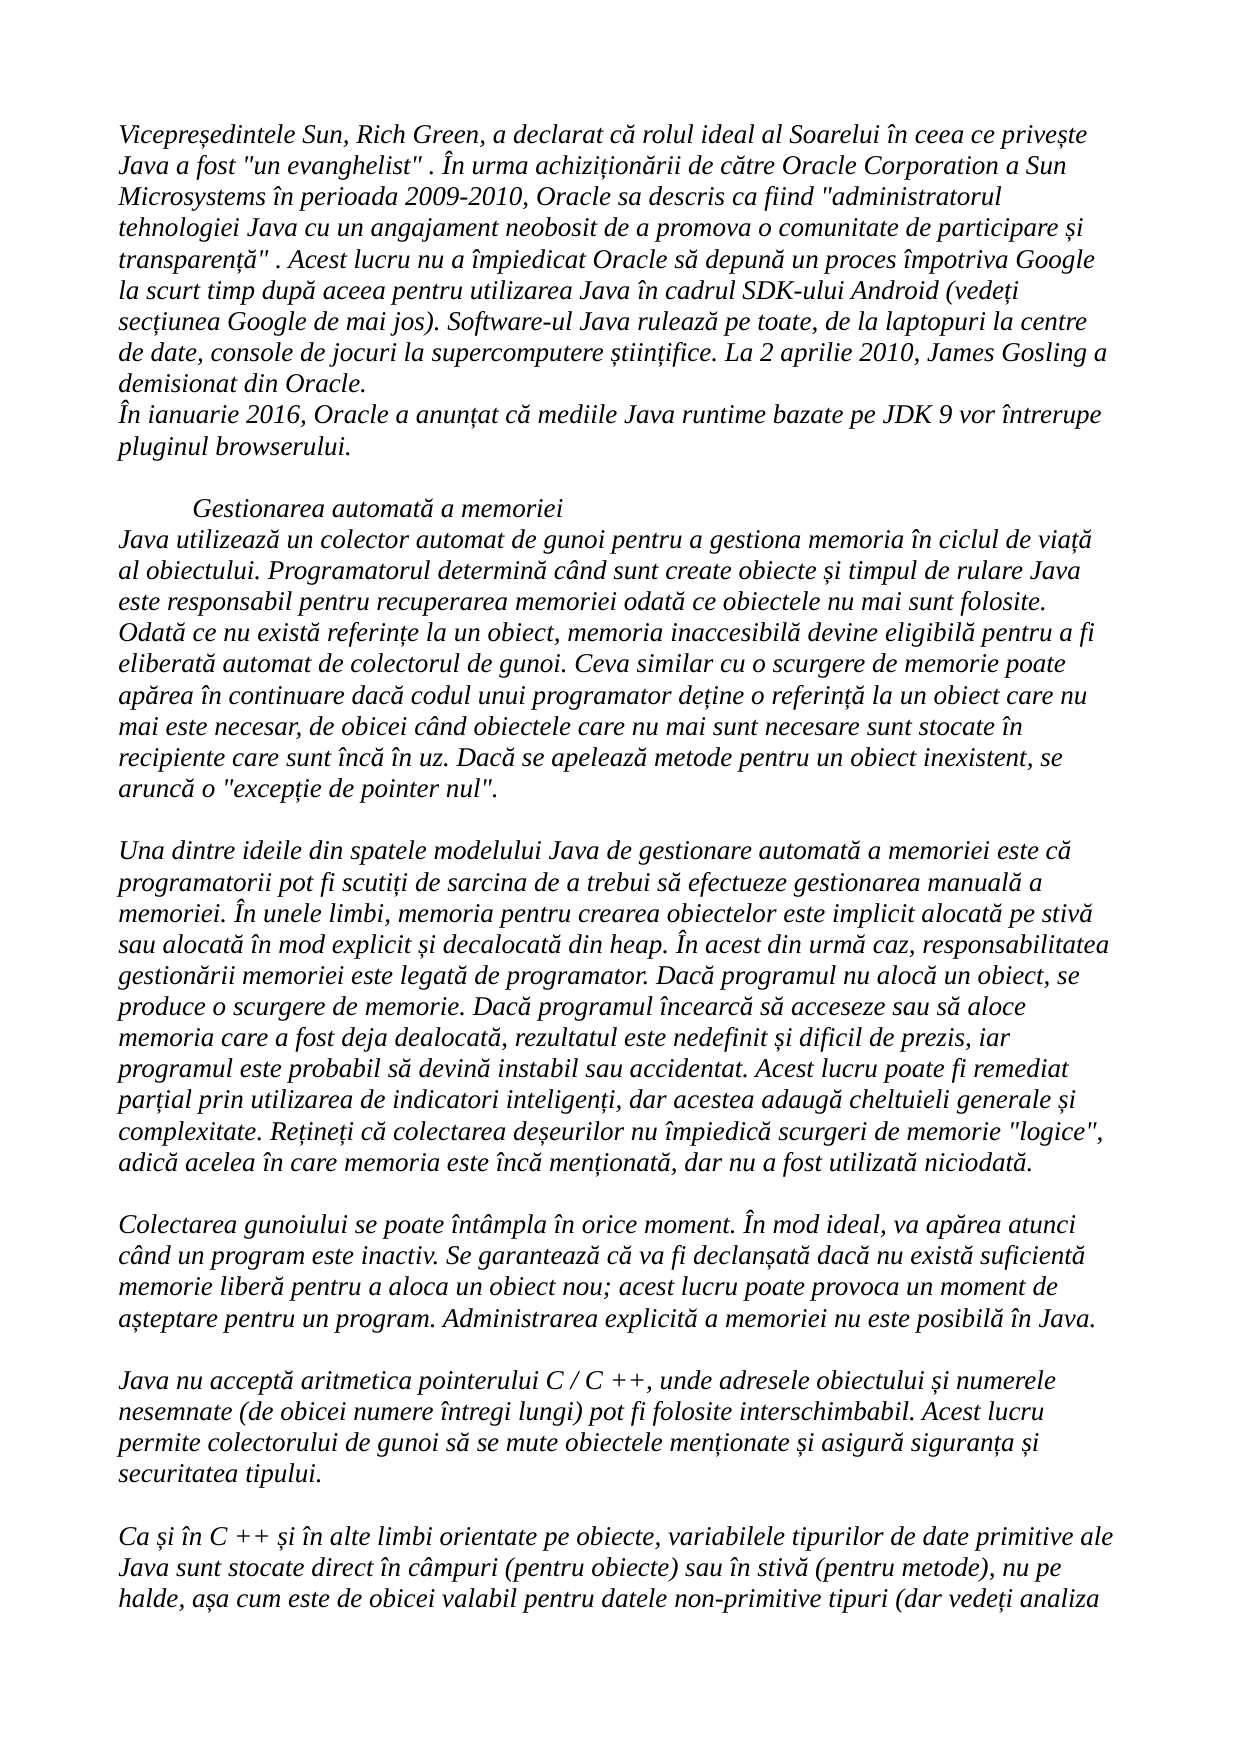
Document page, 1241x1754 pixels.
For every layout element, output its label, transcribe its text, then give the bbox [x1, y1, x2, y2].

text Colectarea gunoiului se poate întâmpla în orice moment. În mod ideal, va apărea atunci când un program este inactiv. Se garantează că va fi declanșată dacă nu există suficientă memorie liberă pentru a aloca un obiect nou; acest lucru poate provoca un moment de așteptare pentru un program. Administrarea explicită a memoriei nu este posibilă în Java. [118, 1208, 1122, 1333]
text Ca și în C ++ și în alte limbi orientate pe obiecte, variabilele tipurilor de date primitive ale Java sunt stocate direct în câmpuri (pentru obiecte) sau în stivă (pentru metode), nu pe halde, așa cum este de obicei valabil pentru datele non-primitive tipuri (dar vedeți analiza [118, 1520, 1122, 1613]
text Gestionarea automată a memoriei [118, 492, 1122, 523]
text Una dintre ideile din spatele modelului Java de gestionare automată a memoriei este că programatorii pot fi scutiți de sarcina de a trebui să efectueze gestionarea manuală a memoriei. În unele limbi, memoria pentru crearea obiectelor este implicit alocată pe stivă sau alocată în mod explicit și decalocată din heap. În acest din urmă caz, responsabilitatea gestionării memoriei este legată de programator. Dacă programul nu alocă un obiect, se produce o scurgere de memorie. Dacă programul încearcă să acceseze sau să aloce memoria care a fost deja dealocată, rezultatul este nedefinit și dificil de prezis, iar programul este probabil să devină instabil sau accidentat. Acest lucru poate fi remediat parțial prin utilizarea de indicatori inteligenți, dar acestea adaugă cheltuieli generale și complexitate. Rețineți că colectarea deșeurilor nu împiedică scurgeri de memorie "logice", adică acelea în care memoria este încă menționată, dar nu a fost utilizată niciodată. [118, 834, 1122, 1177]
text Java nu acceptă aritmetica pointerului C / C ++, unde adresele obiectului și numerele nesemnate (de obicei numere întregi lungi) pot fi folosite interschimbabil. Acest lucru permite colectorului de gunoi să se mute obiectele menționate și asigură siguranța și securitatea tipului. [118, 1364, 1122, 1488]
text În ianuarie 2016, Oracle a anunțat că mediile Java runtime bazate pe JDK 9 vor întrerupe pluginul browserului. [118, 398, 1122, 461]
text Vicepreședintele Sun, Rich Green, a declarat că rolul ideal al Soarelui în ceea ce privește Java a fost "un evanghelist" . În urma achiziționării de către Oracle Corporation a Sun Microsystems în perioada 2009-2010, Oracle sa descris ca fiind "administratorul tehnologiei Java cu un angajament neobosit de a promova o comunitate de participare și transparență" . Acest lucru nu a împiedicat Oracle să depună un proces împotriva Google la scurt timp după aceea pentru utilizarea Java în cadrul SDK-ului Android (vedeți secțiunea Google de mai jos). Software-ul Java rulează pe toate, de la laptopuri la centre de date, console de jocuri la supercomputere științifice. La 2 aprilie 2010, James Gosling a demisionat din Oracle. [118, 118, 1122, 398]
text Java utilizează un colector automat de gunoi pentru a gestiona memoria în ciclul de viață al obiectului. Programatorul determină când sunt create obiecte și timpul de rulare Java este responsabil pentru recuperarea memoriei odată ce obiectele nu mai sunt folosite. Odată ce nu există referințe la un obiect, memoria inaccesibilă devine eligibilă pentru a fi eliberată automat de colectorul de gunoi. Ceva similar cu o scurgere de memorie poate apărea în continuare dacă codul unui programator deține o referință la un obiect care nu mai este necesar, de obicei când obiectele care nu mai sunt necesare sunt stocate în recipiente care sunt încă în uz. Dacă se apelează metode pentru un obiect inexistent, se aruncă o "excepție de pointer nul". [118, 523, 1122, 803]
